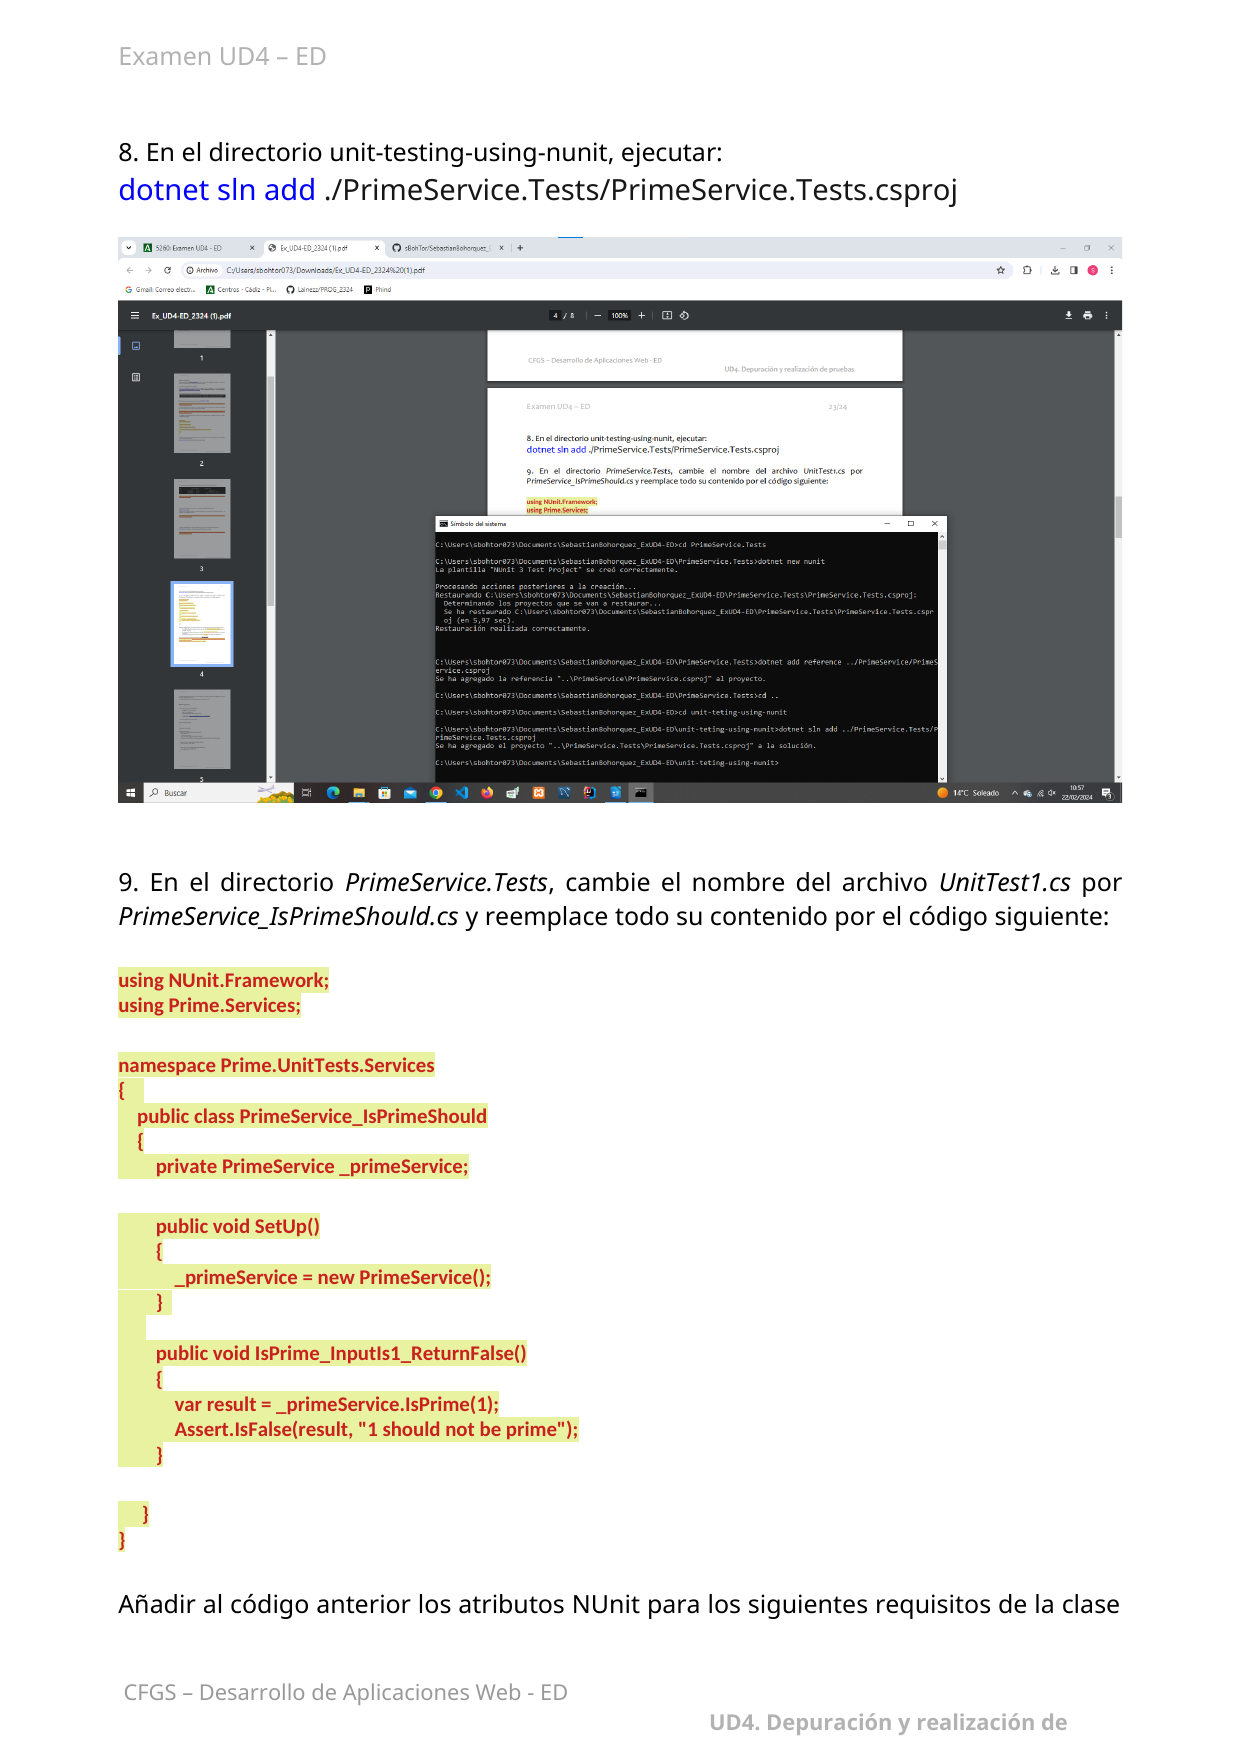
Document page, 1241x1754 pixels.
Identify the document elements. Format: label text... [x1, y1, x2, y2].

text var result = _primeService.IsPrime(1); [118, 1391, 1122, 1417]
text dotnet sln add ./PrimeService.Tests/PrimeService.Tests.csproj [118, 169, 1122, 209]
text public void IsPrime_InputIs1_ReturnFalse() [118, 1340, 1122, 1366]
text namespace Prime.UnitTests.Services [118, 1052, 1122, 1077]
text { [118, 1128, 1122, 1154]
text Añadir al código anterior los atributos NUnit para los siguientes requisitos de la clase [118, 1586, 1122, 1620]
text } [118, 1527, 1122, 1552]
text { [118, 1077, 1122, 1103]
text } [118, 1501, 1122, 1527]
text public void SetUp() [118, 1213, 1122, 1239]
text private PrimeService _primeService; [118, 1154, 1122, 1179]
text _primeService = new PrimeService(); [118, 1264, 1122, 1289]
text 8. En el directorio unit-testing-using-nunit, ejecutar: [118, 135, 1122, 169]
text Assert.IsFalse(result, "1 should not be prime"); [118, 1417, 1122, 1442]
text using NUnit.Framework; [118, 967, 1122, 993]
text { [118, 1239, 1122, 1264]
text } [118, 1442, 1122, 1467]
text } [118, 1289, 1122, 1315]
text { [118, 1366, 1122, 1391]
text 9. En el directorio PrimeService.Tests, cambie el nombre del archivo UnitTest1.cs por PrimeService_IsPrimeShould.cs y reemplace todo su contenido por el código siguiente: [118, 865, 1122, 933]
text public class PrimeService_IsPrimeShould [118, 1103, 1122, 1128]
text using Prime.Services; [118, 993, 1122, 1018]
picture [118, 237, 1123, 803]
